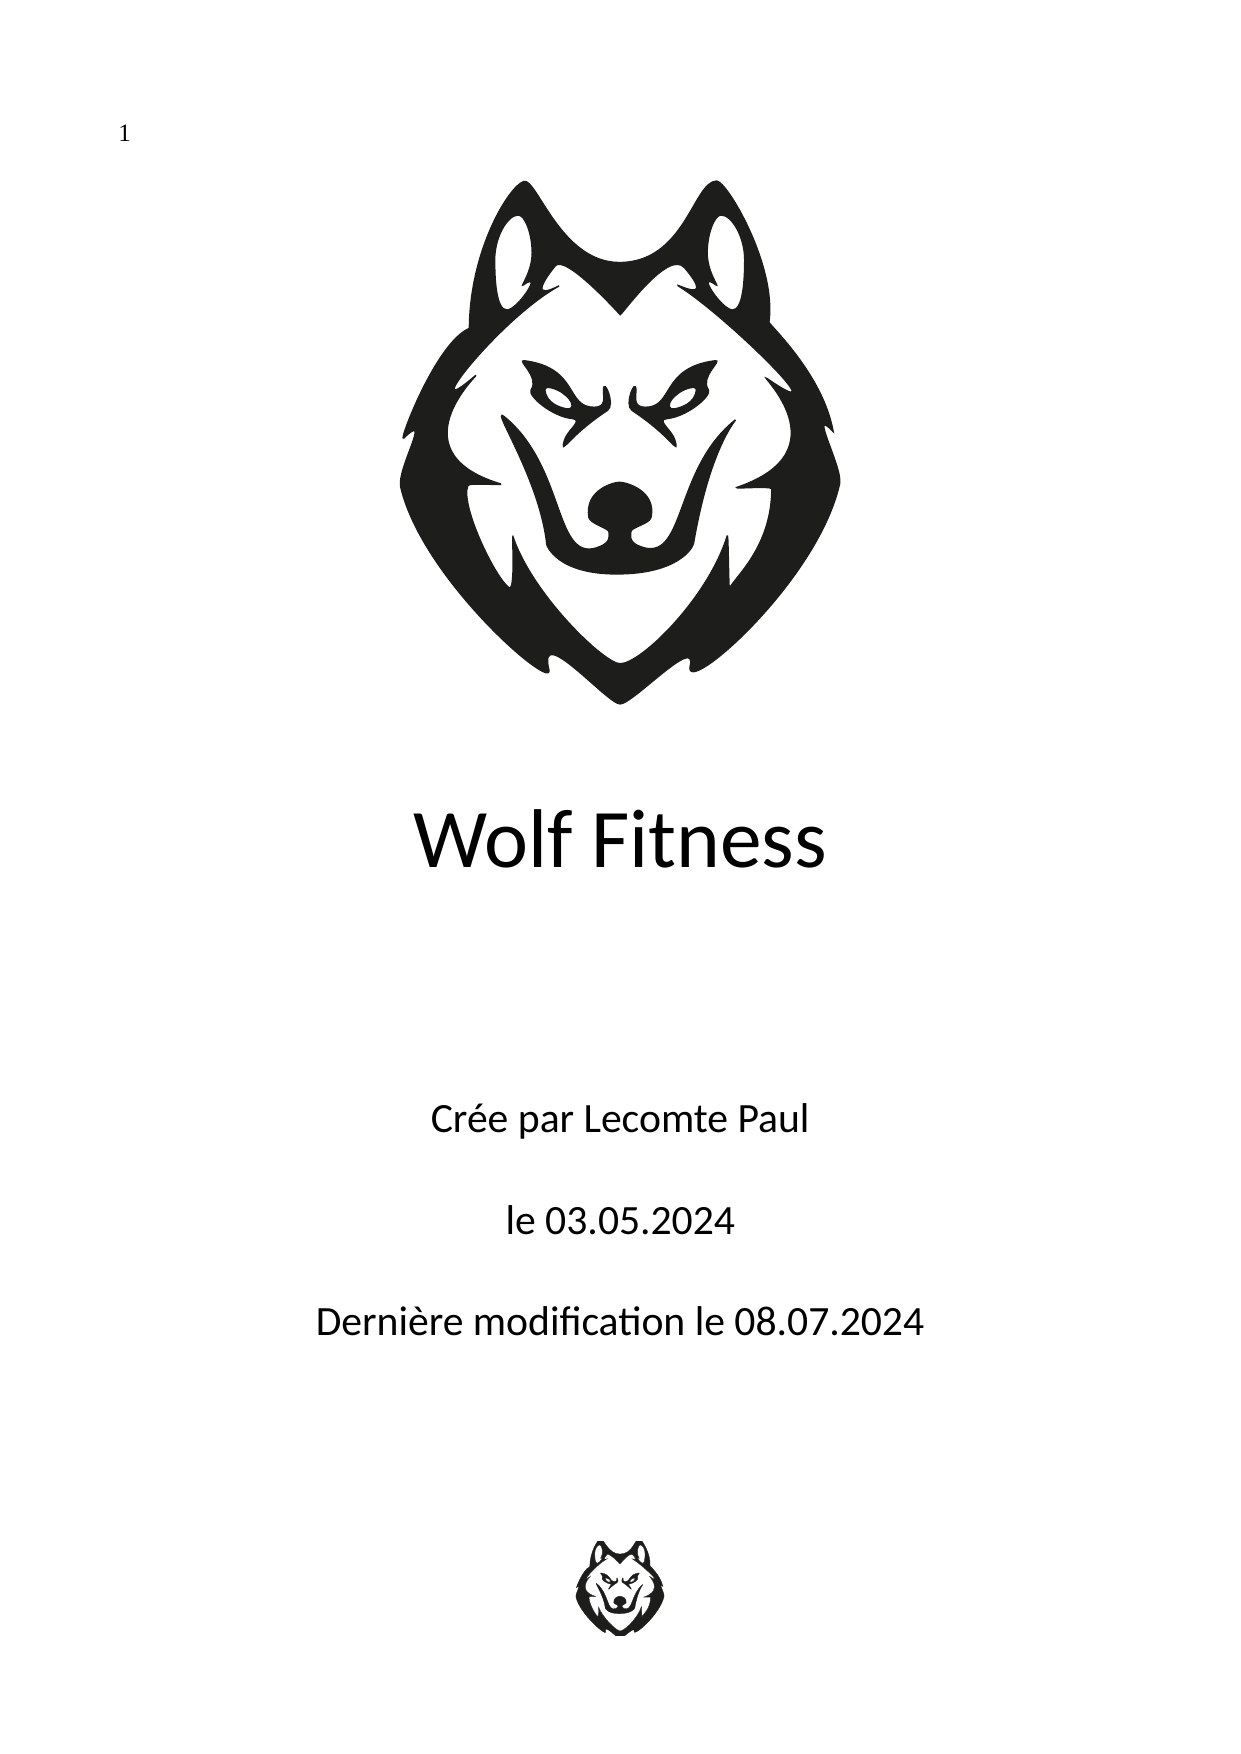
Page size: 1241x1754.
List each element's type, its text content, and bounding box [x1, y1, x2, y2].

text Wolf Fitness [118, 787, 1122, 888]
text Dernière modification le 08.07.2024 [118, 1295, 1122, 1346]
text le 03.05.2024 [118, 1194, 1122, 1244]
text Crée par Lecomte Paul [118, 1092, 1122, 1143]
